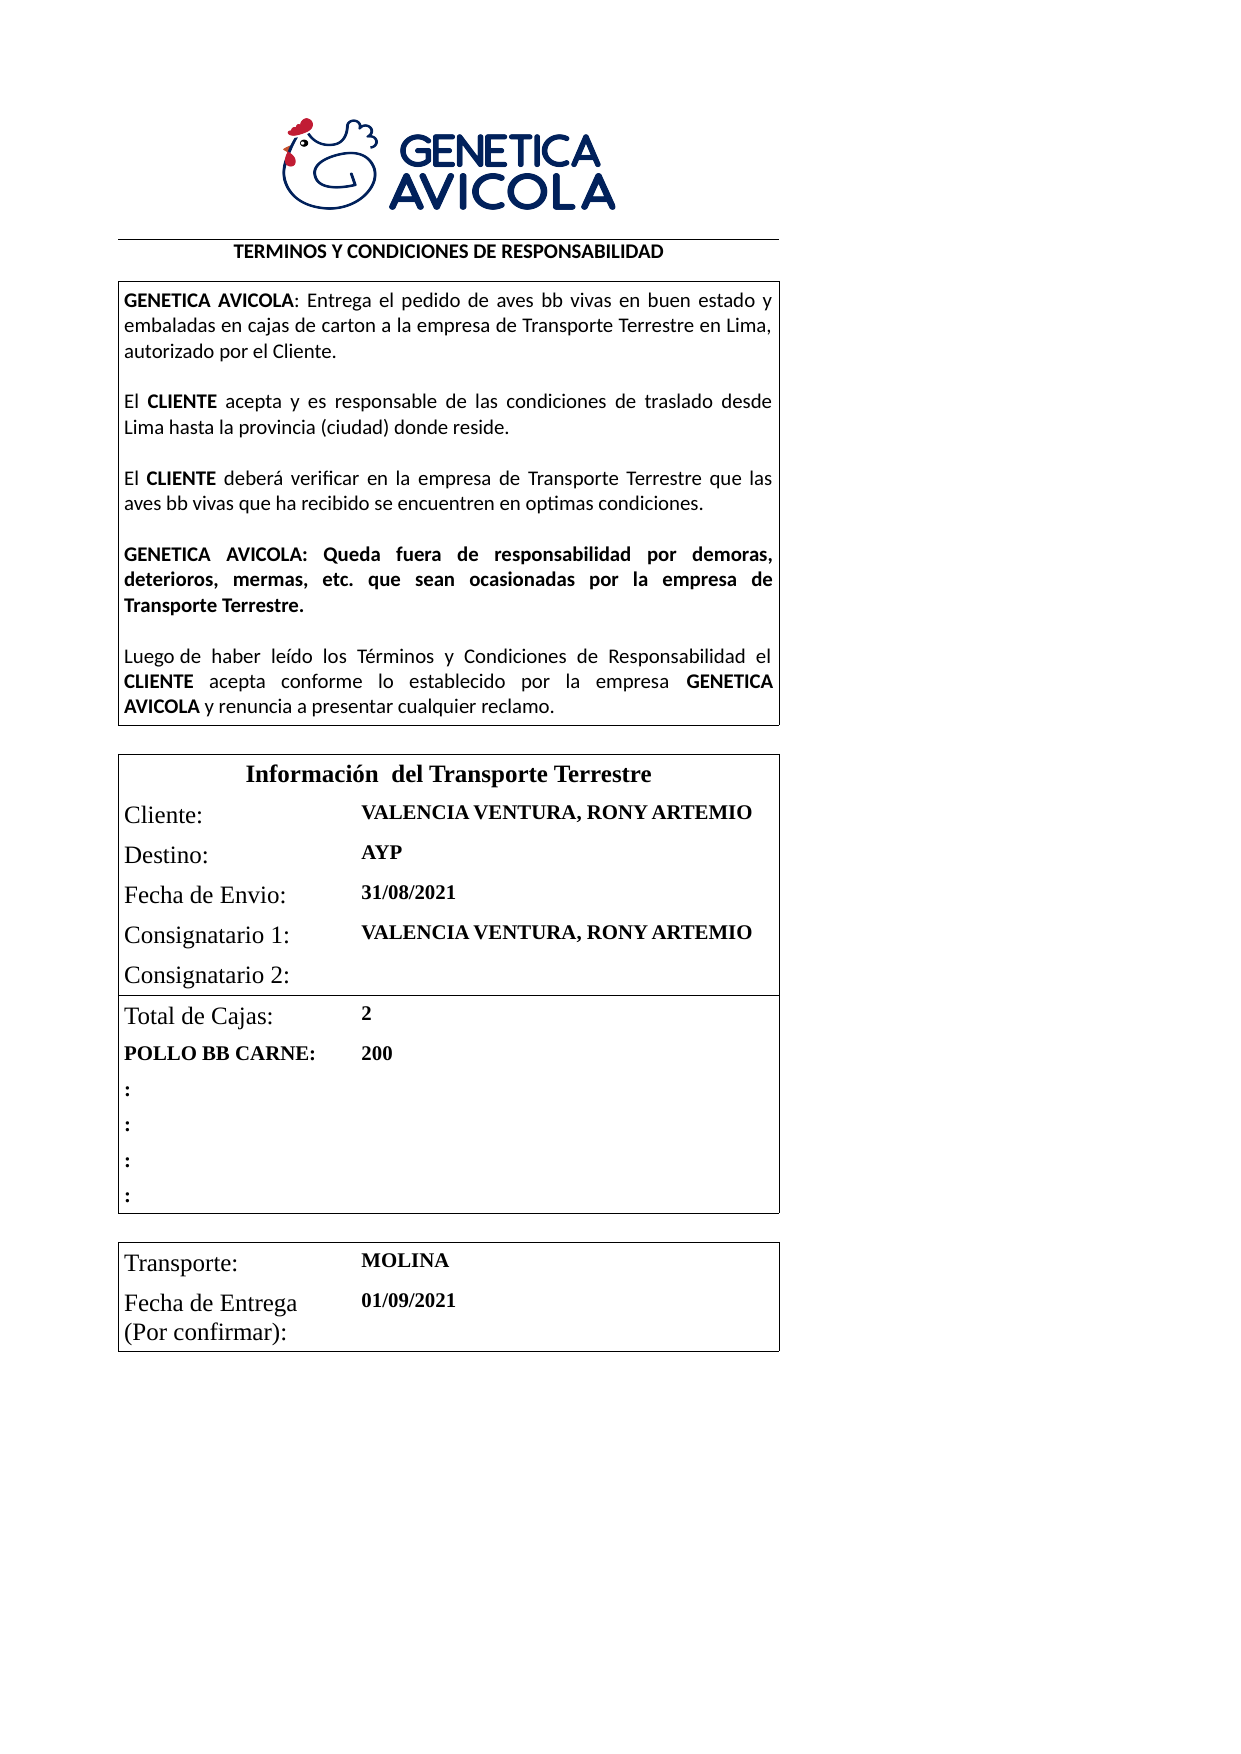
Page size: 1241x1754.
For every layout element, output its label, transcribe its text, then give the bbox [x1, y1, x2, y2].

table_header TERMINOS Y CONDICIONES DE RESPONSABILIDAD [118, 240, 779, 281]
table_cell Fecha de Entrega (Por confirmar): [119, 1282, 356, 1351]
table_cell MOLINA [356, 1243, 779, 1282]
picture [282, 118, 616, 210]
table_cell Consignatario 1: [119, 915, 356, 955]
table_cell Transporte: [119, 1243, 356, 1282]
table_cell 200 [356, 1035, 779, 1071]
table_cell : [119, 1178, 356, 1213]
table_cell Total de Cajas: [119, 996, 356, 1035]
table_cell : [119, 1071, 356, 1106]
table_cell [356, 1178, 779, 1213]
table_cell Cliente: [119, 794, 356, 834]
table_cell 2 [356, 996, 779, 1035]
table_cell AYP [356, 834, 779, 874]
table_cell Destino: [119, 834, 356, 874]
table_cell [356, 1142, 779, 1177]
table_header Información del Transporte Terrestre [119, 755, 779, 794]
table_cell [118, 1214, 356, 1242]
table_cell : [119, 1106, 356, 1142]
table_cell [356, 955, 779, 995]
table_cell : [119, 1142, 356, 1177]
table_cell GENETICA AVICOLA: Entrega el pedido de aves bb vivas en buen estado y embaladas en cajas de carton a la empresa de Transporte Terrestre en Lima, autorizado por el Cliente. El CLIENTE acepta y es responsable de las condiciones de traslado desde Lima hasta la provincia (ciudad) donde reside. El CLIENTE deberá verificar en la empresa de Transporte Terrestre que las aves bb vivas que ha recibido se encuentren en optimas condiciones. GENETICA AVICOLA: Queda fuera de responsabilidad por demoras, deterioros, mermas, etc. que sean ocasionadas por la empresa de Transporte Terrestre. Luego de haber leído los Términos y Condiciones de Responsabilidad el CLIENTE acepta conforme lo establecido por la empresa GENETICA AVICOLA y renuncia a presentar cualquier reclamo. [119, 282, 779, 725]
table_cell POLLO BB CARNE: [119, 1035, 356, 1071]
table_cell VALENCIA VENTURA, RONY ARTEMIO [356, 794, 779, 834]
table_cell [356, 1214, 779, 1242]
table_cell 01/09/2021 [356, 1282, 779, 1351]
table_cell [356, 1106, 779, 1142]
table_cell VALENCIA VENTURA, RONY ARTEMIO [356, 915, 779, 955]
table_cell Fecha de Envio: [119, 874, 356, 914]
table_cell [356, 1071, 779, 1106]
table_cell 31/08/2021 [356, 874, 779, 914]
table_cell Consignatario 2: [119, 955, 356, 995]
